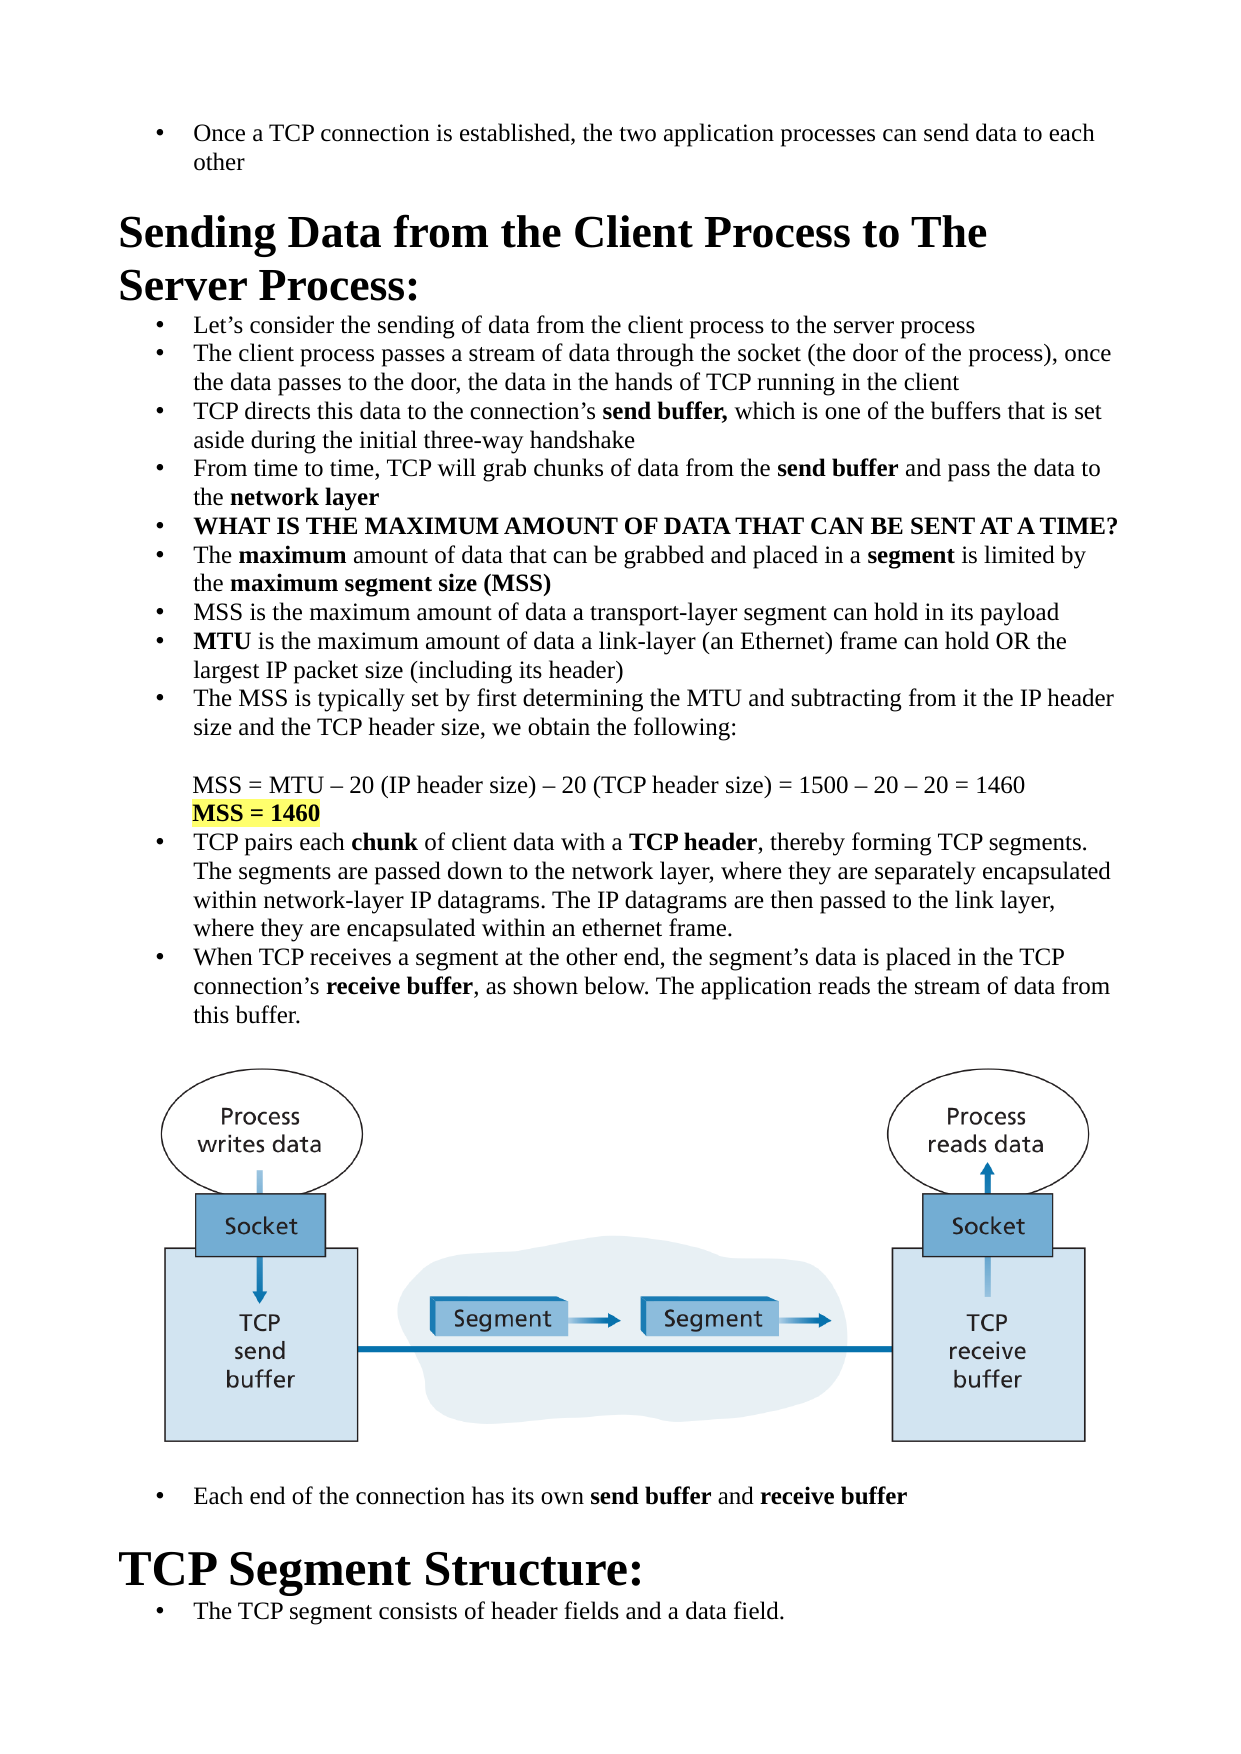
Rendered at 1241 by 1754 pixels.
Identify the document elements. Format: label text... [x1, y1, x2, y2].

list The maximum amount of data that can be grabbed and placed in a segment is limited by the maximum segment size (MSS) [156, 540, 1122, 597]
list The TCP segment consists of header fields and a data field. [156, 1596, 1122, 1624]
text MSS = MTU – 20 (IP header size) – 20 (TCP header size) = 1500 – 20 – 20 = 1460 [118, 770, 1122, 798]
text MSS = 1460 [118, 798, 1122, 827]
list MSS is the maximum amount of data a transport-layer segment can hold in its payload [156, 597, 1122, 626]
list Once a TCP connection is established, the two application processes can send data to each other [156, 118, 1122, 176]
list The MSS is typically set by first determining the MTU and subtracting from it the IP header size and the TCP header size, we obtain the following: [156, 683, 1122, 741]
text Sending Data from the Client Process to The Server Process: [118, 204, 1122, 310]
list TCP directs this data to the connection’s send buffer, which is one of the buffers that is set aside during the initial three-way handshake [156, 396, 1122, 453]
list When TCP receives a segment at the other end, the segment’s data is placed in the TCP connection’s receive buffer, as shown below. The application reads the stream of data from this buffer. [156, 942, 1122, 1028]
list From time to time, TCP will grab chunks of data from the send buffer and pass the data to the network layer [156, 453, 1122, 511]
list TCP pairs each chunk of client data with a TCP header, thereby forming TCP segments. The segments are passed down to the network layer, where they are separately encapsulated within network-layer IP datagrams. The IP datagrams are then passed to the link layer, where they are encapsulated within an ethernet frame. [156, 827, 1122, 942]
list The client process passes a stream of data through the socket (the door of the process), once the data passes to the door, the data in the hands of TCP running in the client [156, 338, 1122, 396]
list Let’s consider the sending of data from the client process to the server process [156, 310, 1122, 338]
picture [141, 1063, 1108, 1452]
list MTU is the maximum amount of data a link-layer (an Ethernet) frame can hold OR the largest IP packet size (including its header) [156, 626, 1122, 683]
list WHAT IS THE MAXIMUM AMOUNT OF DATA THAT CAN BE SENT AT A TIME? [156, 511, 1122, 540]
list Each end of the connection has its own send buffer and receive buffer [156, 1481, 1122, 1509]
text TCP Segment Structure: [118, 1538, 1122, 1596]
